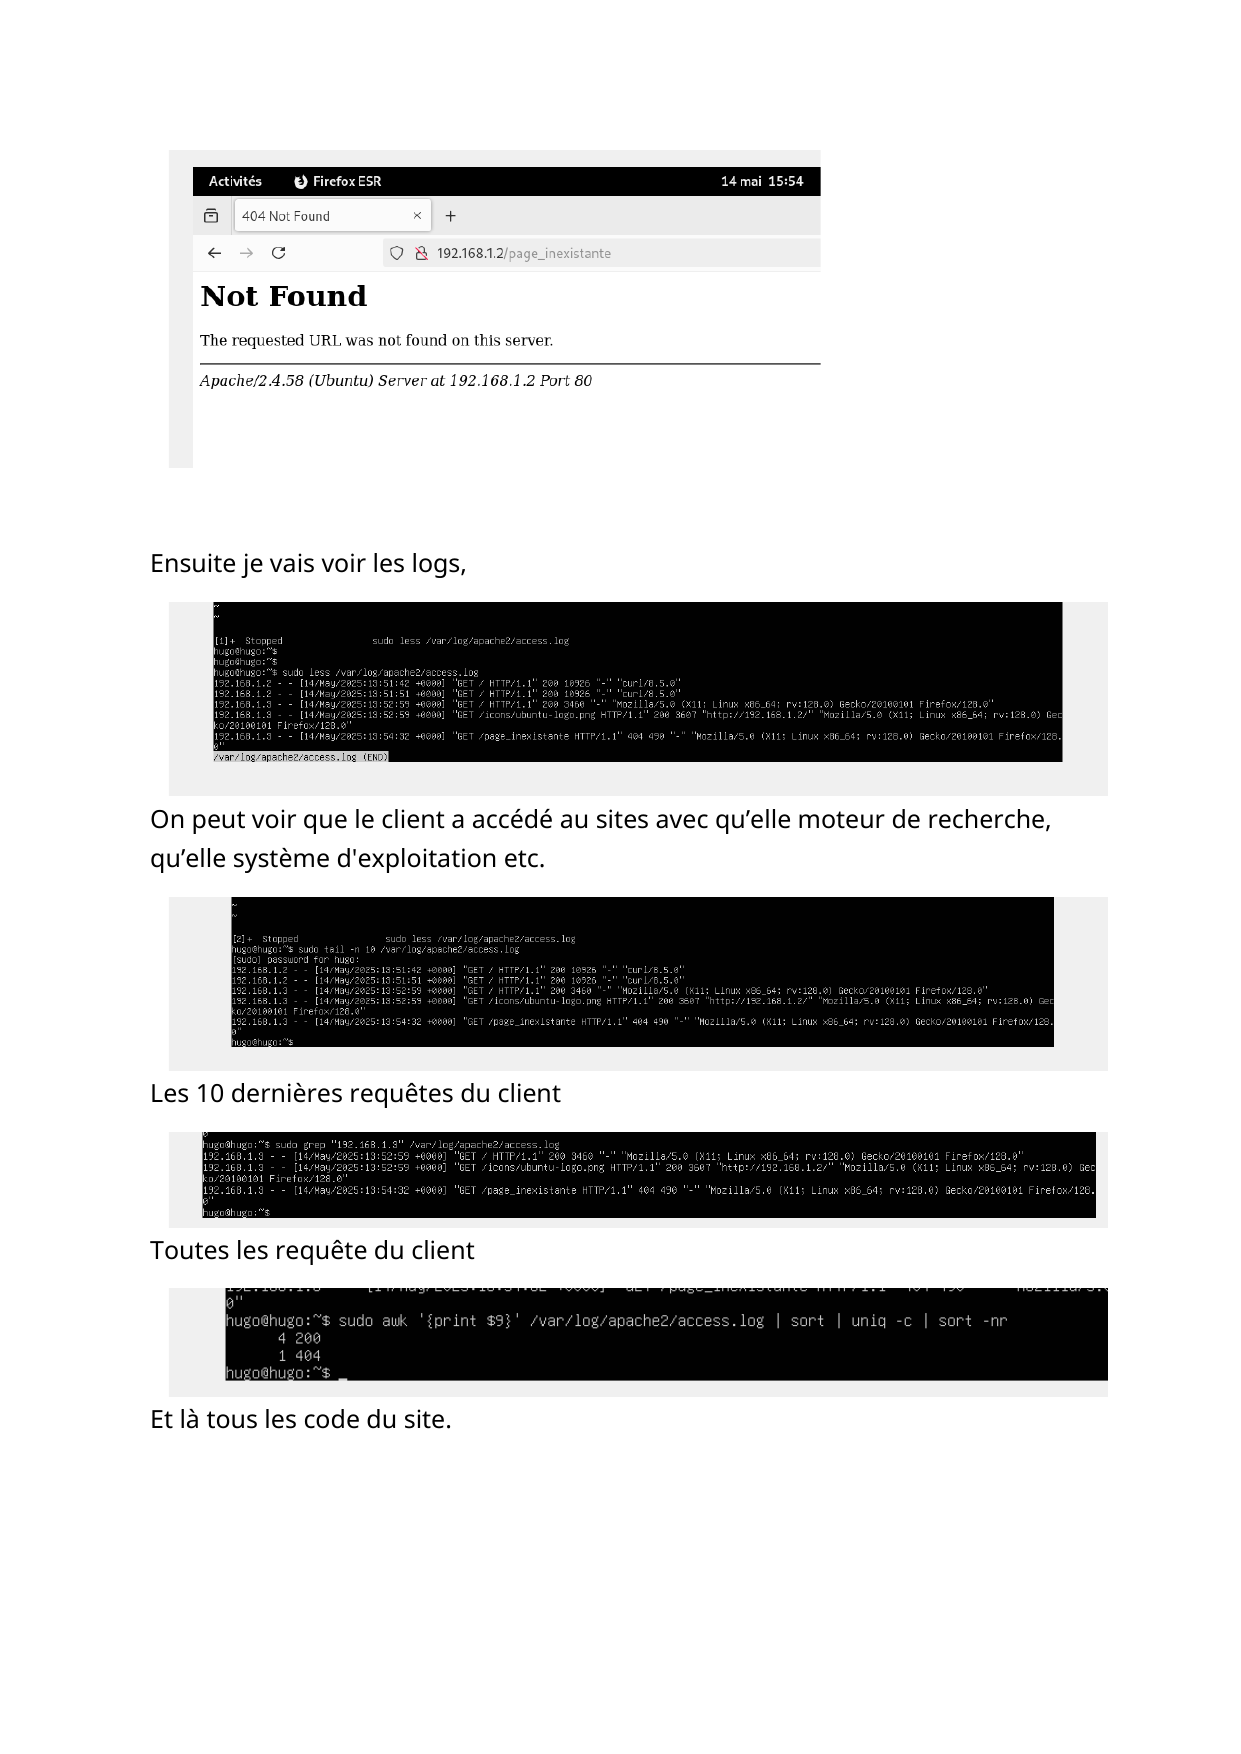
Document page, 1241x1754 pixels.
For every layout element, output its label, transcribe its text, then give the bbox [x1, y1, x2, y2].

text Et là tous les code du site. [150, 1289, 1090, 1436]
picture [168, 1288, 1108, 1397]
picture [168, 897, 1108, 1071]
text On peut voir que le client a accédé au sites avec qu’elle moteur de recherche, qu’elle système d'exploitation etc. [150, 602, 1090, 875]
text Toutes les requête du client [150, 1132, 1090, 1267]
text Ensuite je vais voir les logs, [150, 546, 1090, 580]
picture [168, 602, 1108, 796]
picture [168, 150, 821, 468]
picture [168, 1132, 1108, 1228]
text Les 10 dernières requêtes du client [150, 897, 1090, 1110]
